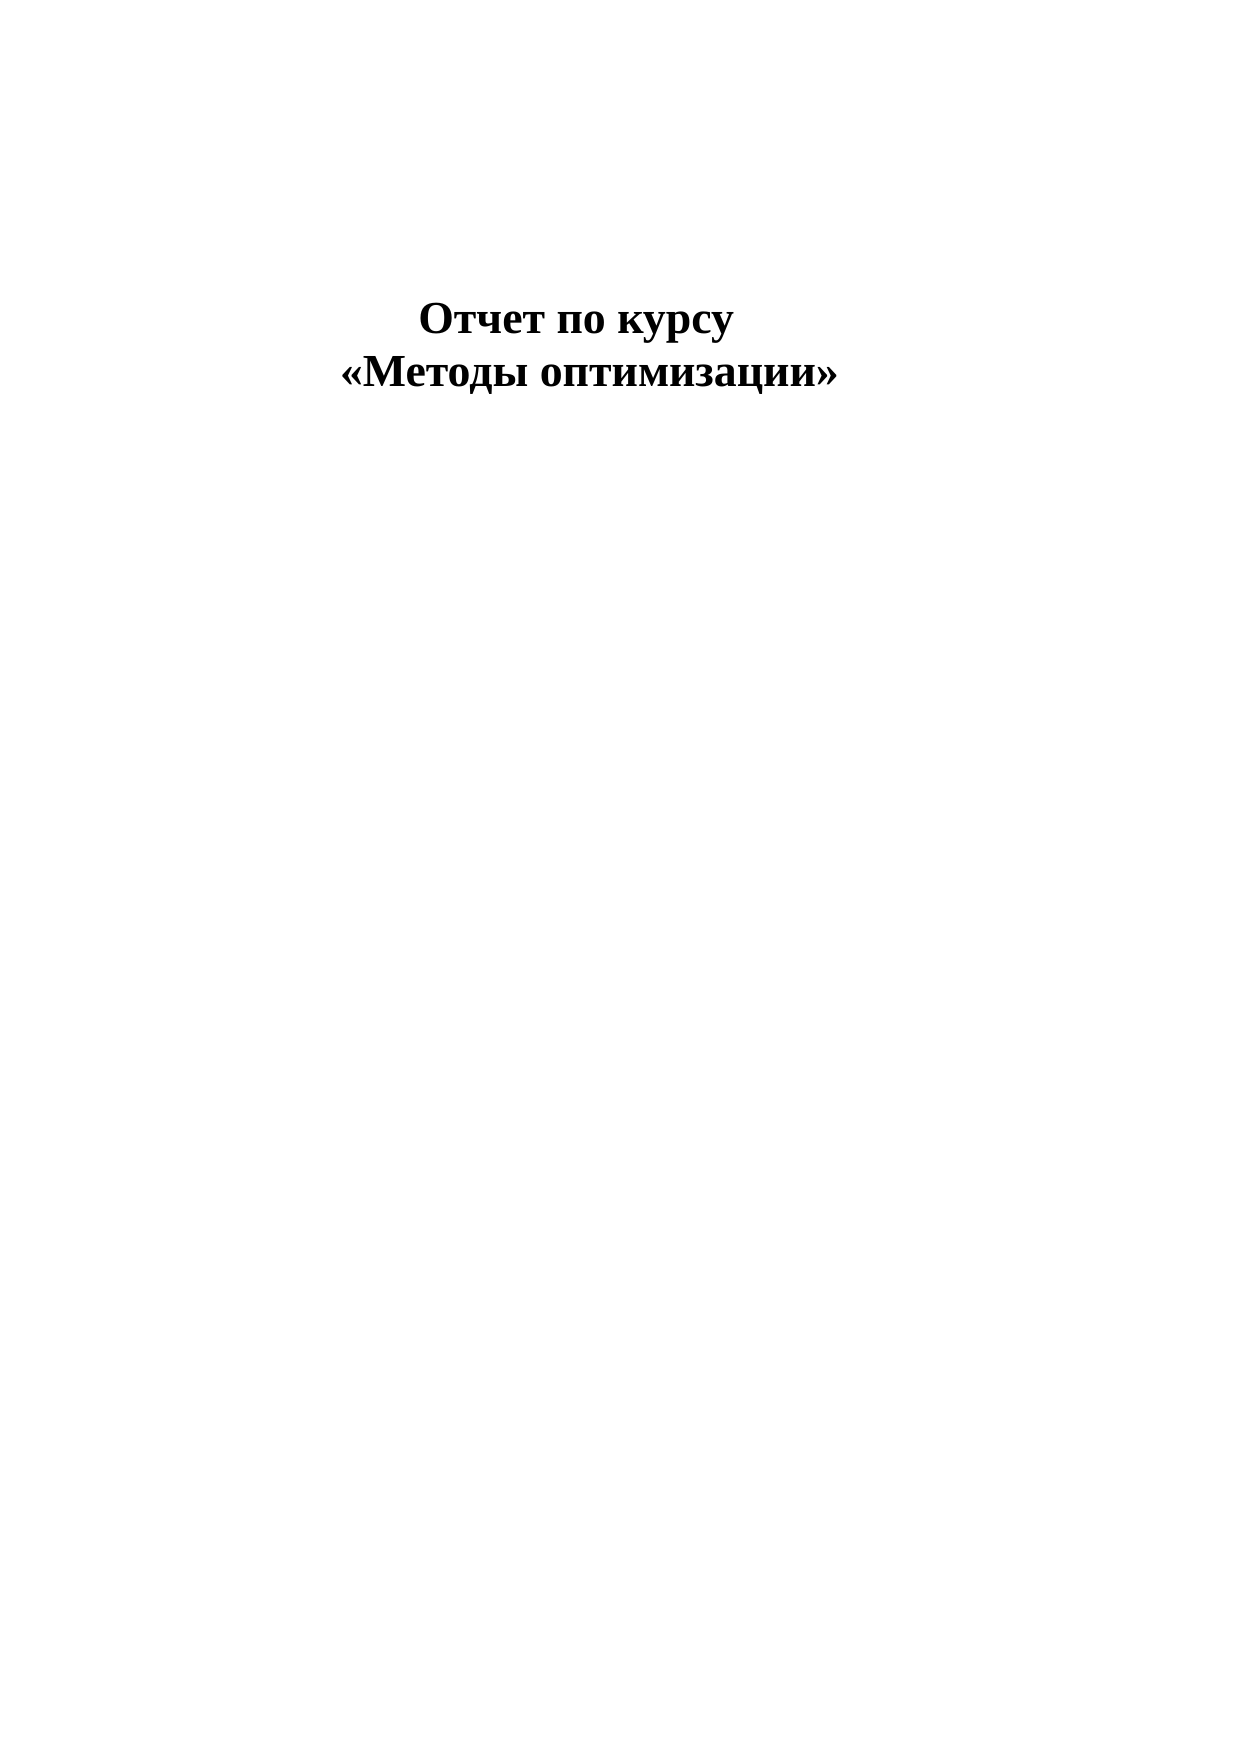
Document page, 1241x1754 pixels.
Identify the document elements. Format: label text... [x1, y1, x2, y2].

text «Методы оптимизации» [118, 343, 1122, 396]
text Отчет по курсу [118, 291, 1122, 343]
